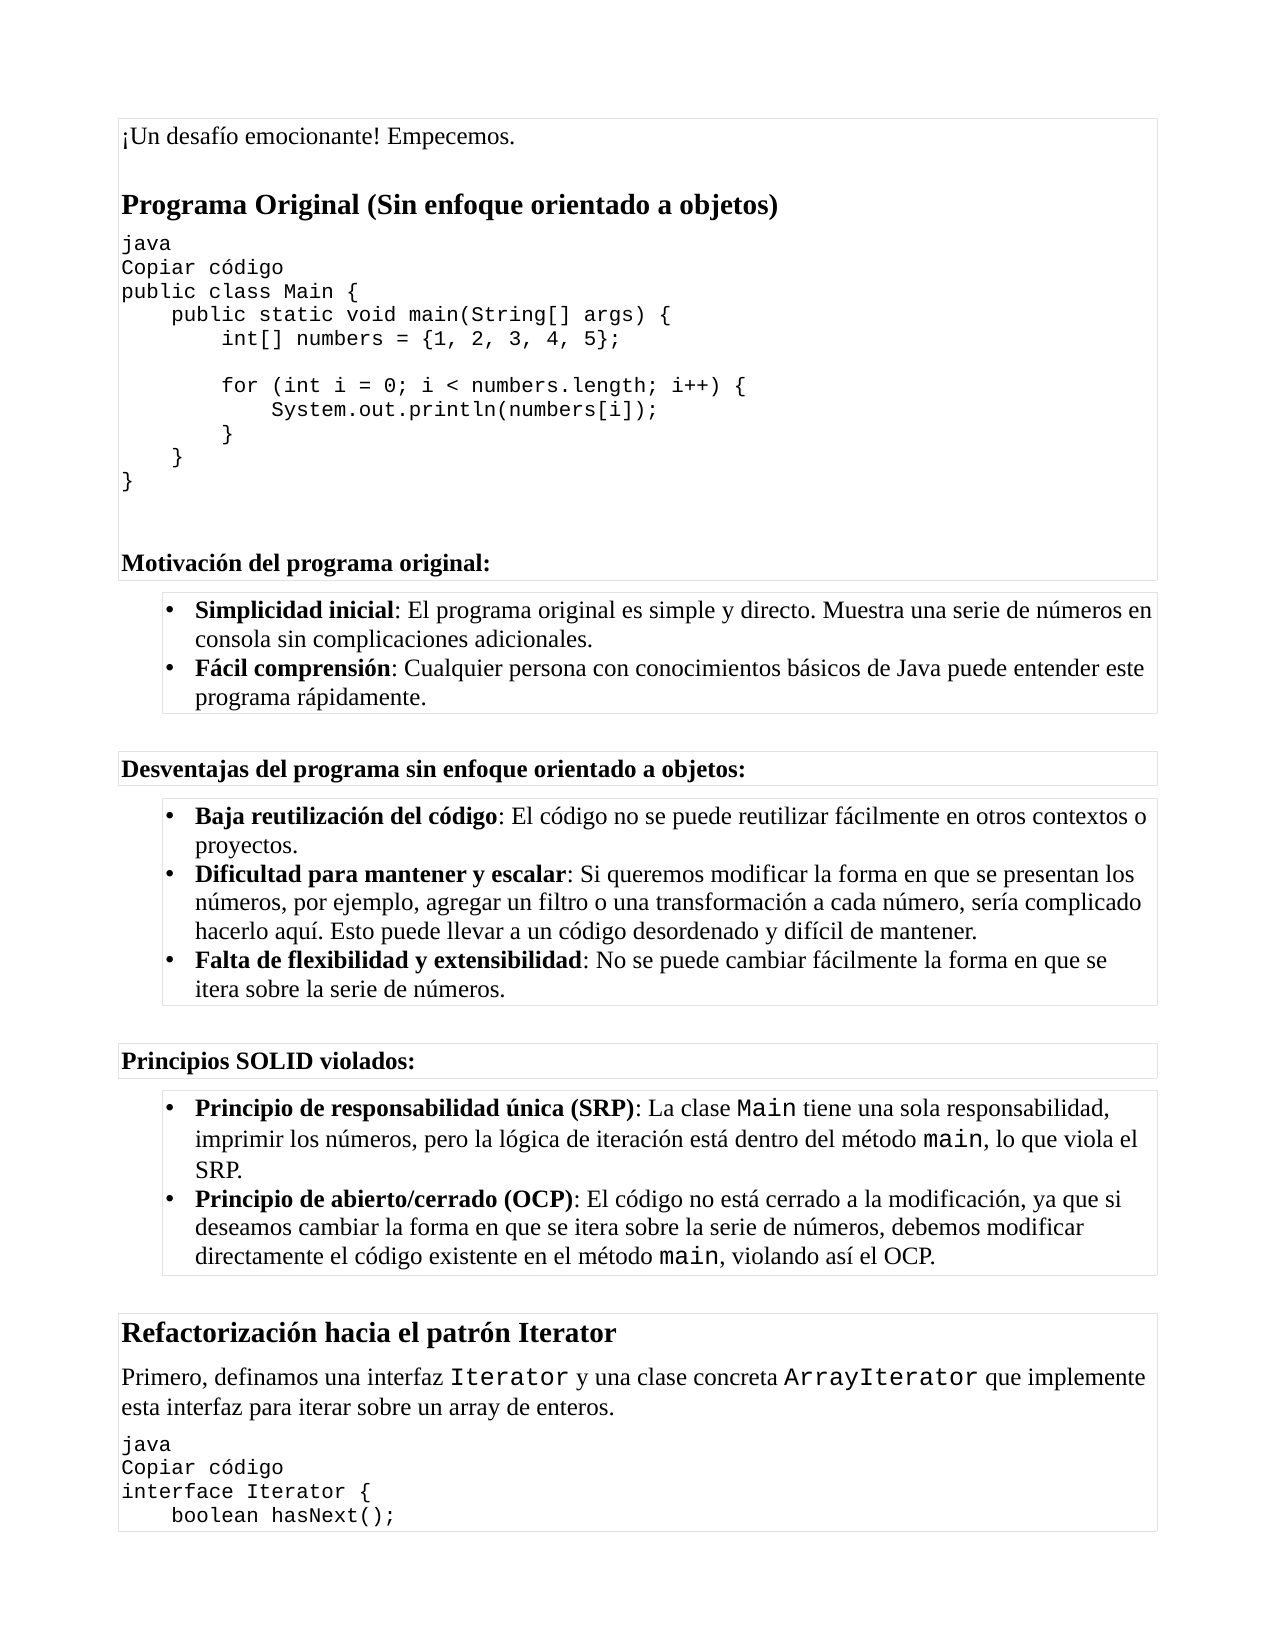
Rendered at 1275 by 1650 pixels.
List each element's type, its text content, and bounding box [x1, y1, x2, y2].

subtitle Principios SOLID violados: [119, 1044, 1157, 1078]
text Copiar código [119, 1454, 1157, 1478]
text int[] numbers = {1, 2, 3, 4, 5}; [119, 325, 1157, 352]
text } [119, 443, 1157, 467]
text boolean hasNext(); [119, 1502, 1157, 1531]
text java [119, 1431, 1157, 1454]
text Copiar código [119, 254, 1157, 278]
subtitle Programa Original (Sin enfoque orientado a objetos) [119, 184, 1157, 221]
text java [119, 230, 1157, 254]
text for (int i = 0; i < numbers.length; i++) { [119, 372, 1157, 396]
text ¡Un desafío emocionante! Empecemos. [119, 119, 1157, 150]
subtitle Refactorización hacia el patrón Iterator [119, 1314, 1157, 1349]
list Dificultad para mantener y escalar: Si queremos modificar la forma en que se presentan los números, por ejemplo, agregar un filtro o una transformación a cada número, sería complicado hacerlo aquí. Esto puede llevar a un código desordenado y difícil de mantener. [163, 856, 1157, 942]
subtitle Desventajas del programa sin enfoque orientado a objetos: [119, 752, 1157, 785]
text Primero, definamos una interfaz Iterator y una clase concreta ArrayIterator que implemente esta interfaz para iterar sobre un array de enteros. [119, 1358, 1157, 1421]
text public static void main(String[] args) { [119, 301, 1157, 325]
text public class Main { [119, 278, 1157, 301]
subtitle Motivación del programa original: [119, 545, 1157, 580]
list Falta de flexibilidad y extensibilidad: No se puede cambiar fácilmente la forma en que se itera sobre la serie de números. [163, 942, 1157, 1005]
text } [119, 419, 1157, 443]
text } [119, 467, 1157, 493]
list Baja reutilización del código: El código no se puede reutilizar fácilmente en otros contextos o proyectos. [163, 799, 1157, 856]
list Principio de abierto/cerrado (OCP): El código no está cerrado a la modificación, ya que si deseamos cambiar la forma en que se itera sobre la serie de números, debemos modificar directamente el código existente en el método main, violando así el OCP. [163, 1181, 1157, 1275]
text interface Iterator { [119, 1478, 1157, 1502]
text System.out.println(numbers[i]); [119, 396, 1157, 419]
list Simplicidad inicial: El programa original es simple y directo. Muestra una serie de números en consola sin complicaciones adicionales. [163, 593, 1157, 650]
list Principio de responsabilidad única (SRP): La clase Main tiene una sola responsabilidad, imprimir los números, pero la lógica de iteración está dentro del método main, lo que viola el SRP. [163, 1091, 1157, 1181]
list Fácil comprensión: Cualquier persona con conocimientos básicos de Java puede entender este programa rápidamente. [163, 650, 1157, 713]
